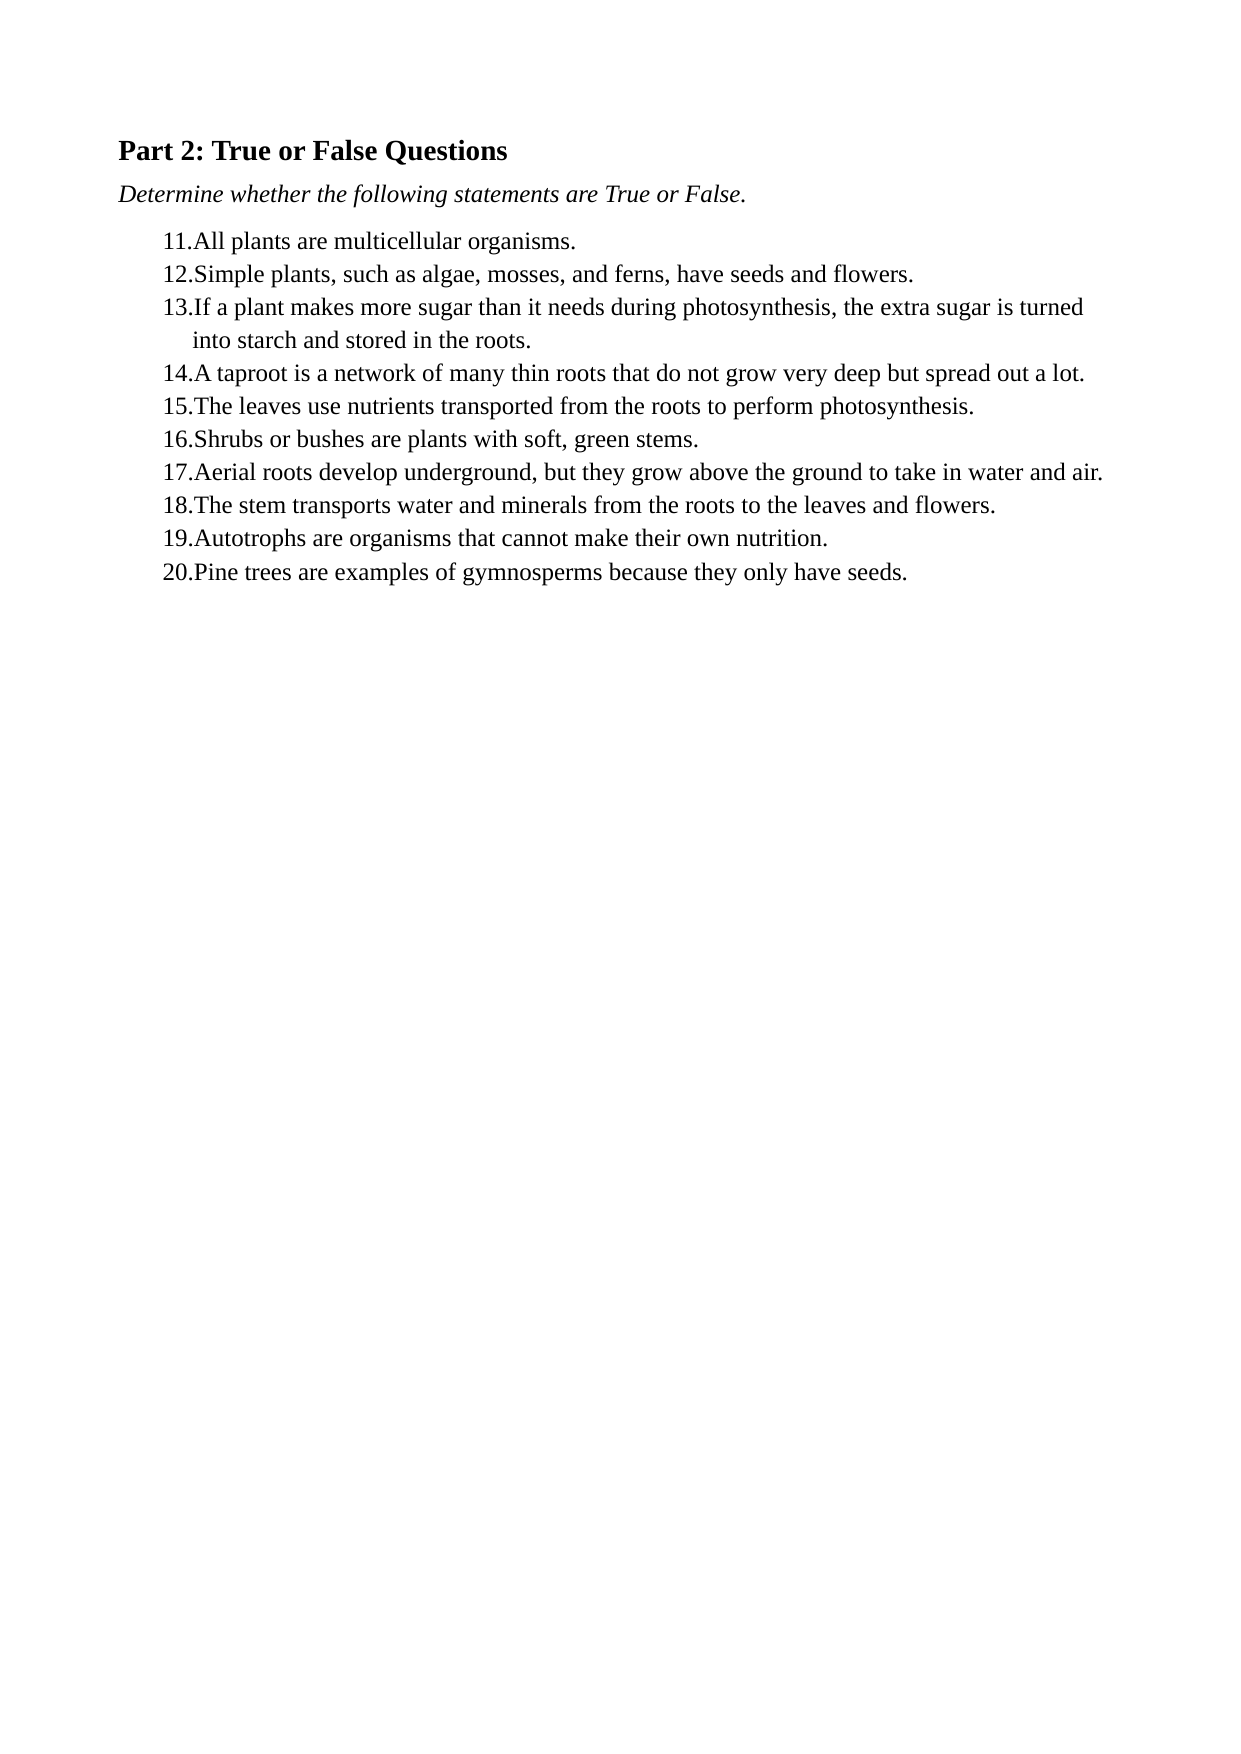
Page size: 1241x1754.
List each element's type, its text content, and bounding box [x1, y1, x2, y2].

list If a plant makes more sugar than it needs during photosynthesis, the extra sugar is turned into starch and stored in the roots. [162, 292, 1122, 354]
list The leaves use nutrients transported from the roots to perform photosynthesis. [162, 391, 1122, 420]
text Determine whether the following statements are True or False. [118, 179, 1122, 207]
list Shrubs or bushes are plants with soft, green stems. [162, 424, 1122, 453]
subtitle Part 2: True or False Questions [118, 133, 1122, 166]
list The stem transports water and minerals from the roots to the leaves and flowers. [162, 491, 1122, 519]
list All plants are multicellular organisms. [162, 226, 1122, 255]
list Autotrophs are organisms that cannot make their own nutrition. [162, 523, 1122, 552]
list A taproot is a network of many thin roots that do not grow very deep but spread out a lot. [162, 358, 1122, 387]
list Aerial roots develop underground, but they grow above the ground to take in water and air. [162, 457, 1122, 486]
list Simple plants, such as algae, mosses, and ferns, have seeds and flowers. [162, 259, 1122, 288]
list Pine trees are examples of gymnosperms because they only have seeds. [162, 557, 1122, 585]
